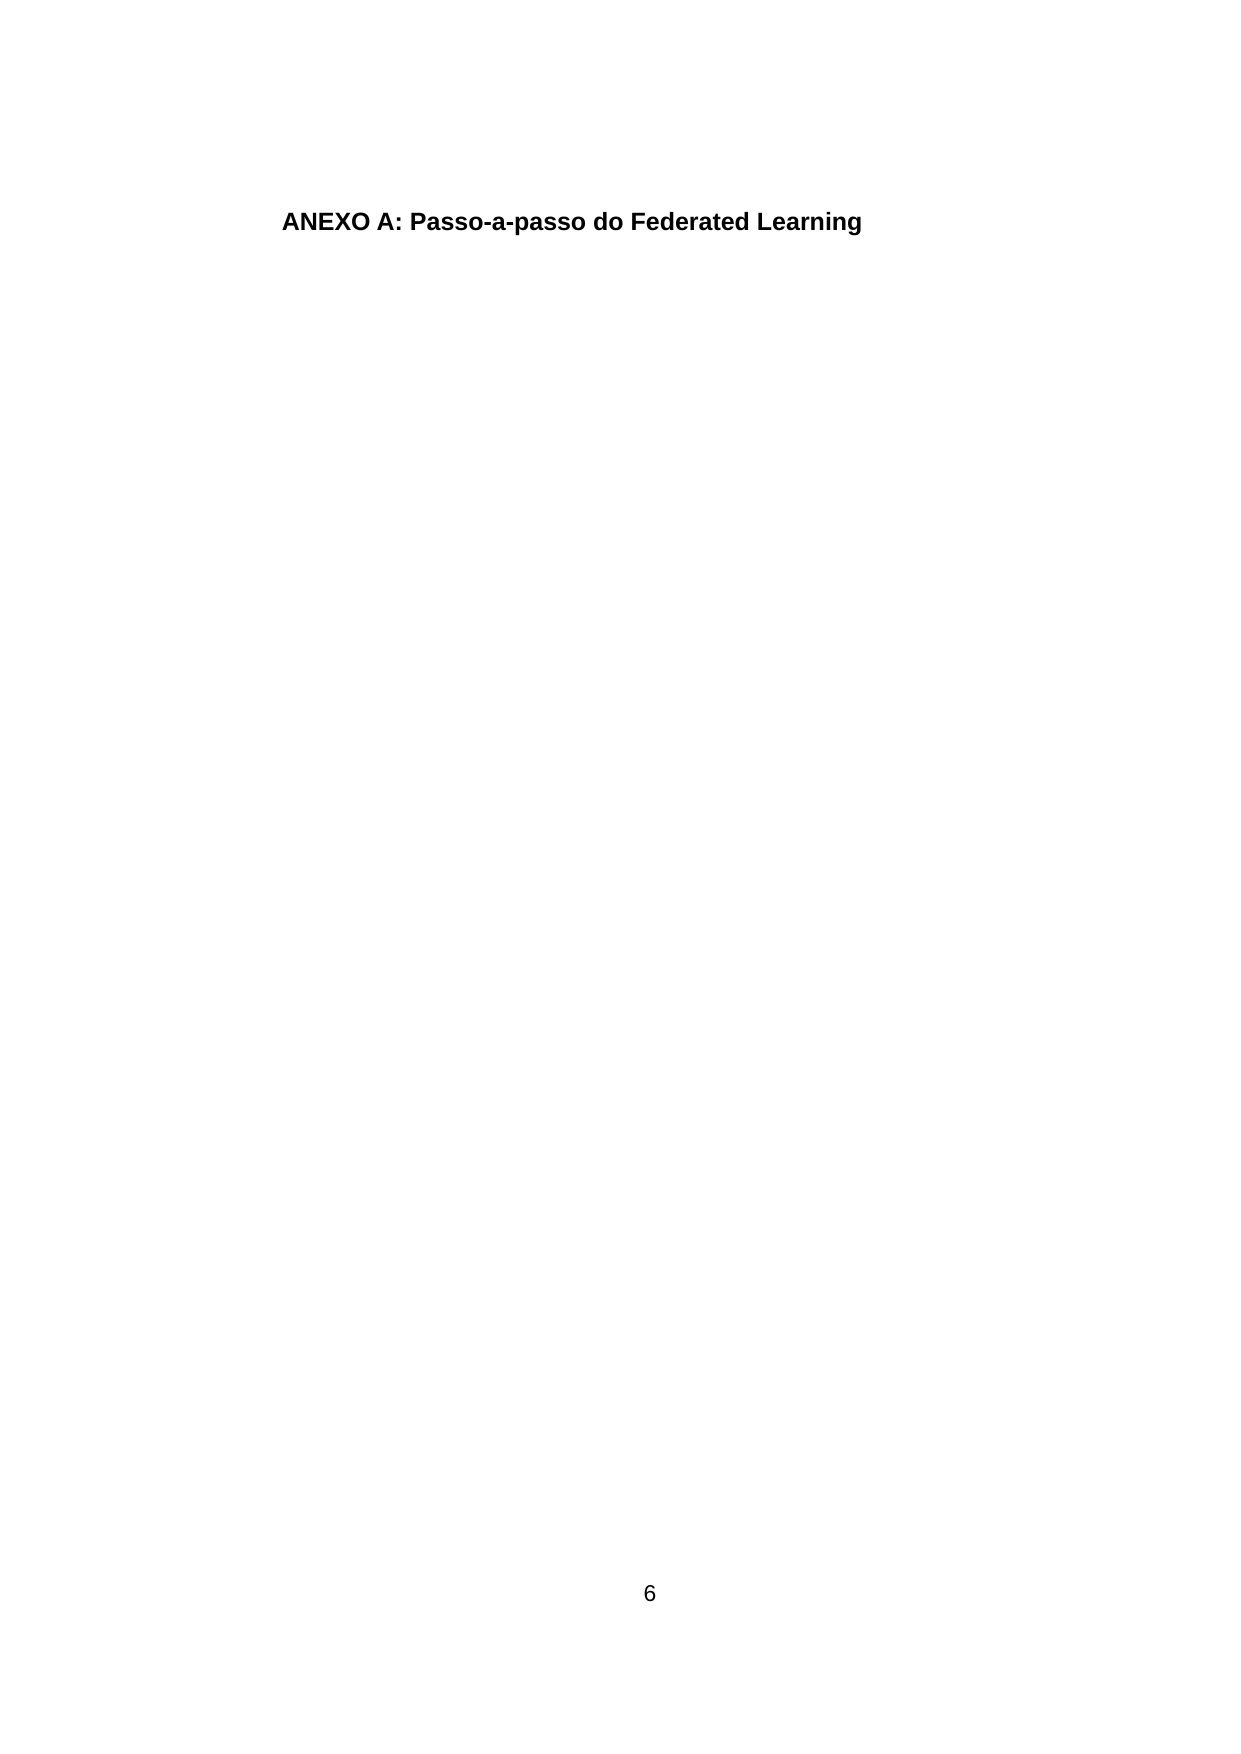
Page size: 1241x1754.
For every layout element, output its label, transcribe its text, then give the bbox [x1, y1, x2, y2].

list ANEXO A: Passo-a-passo do Federated Learning [244, 207, 1093, 235]
